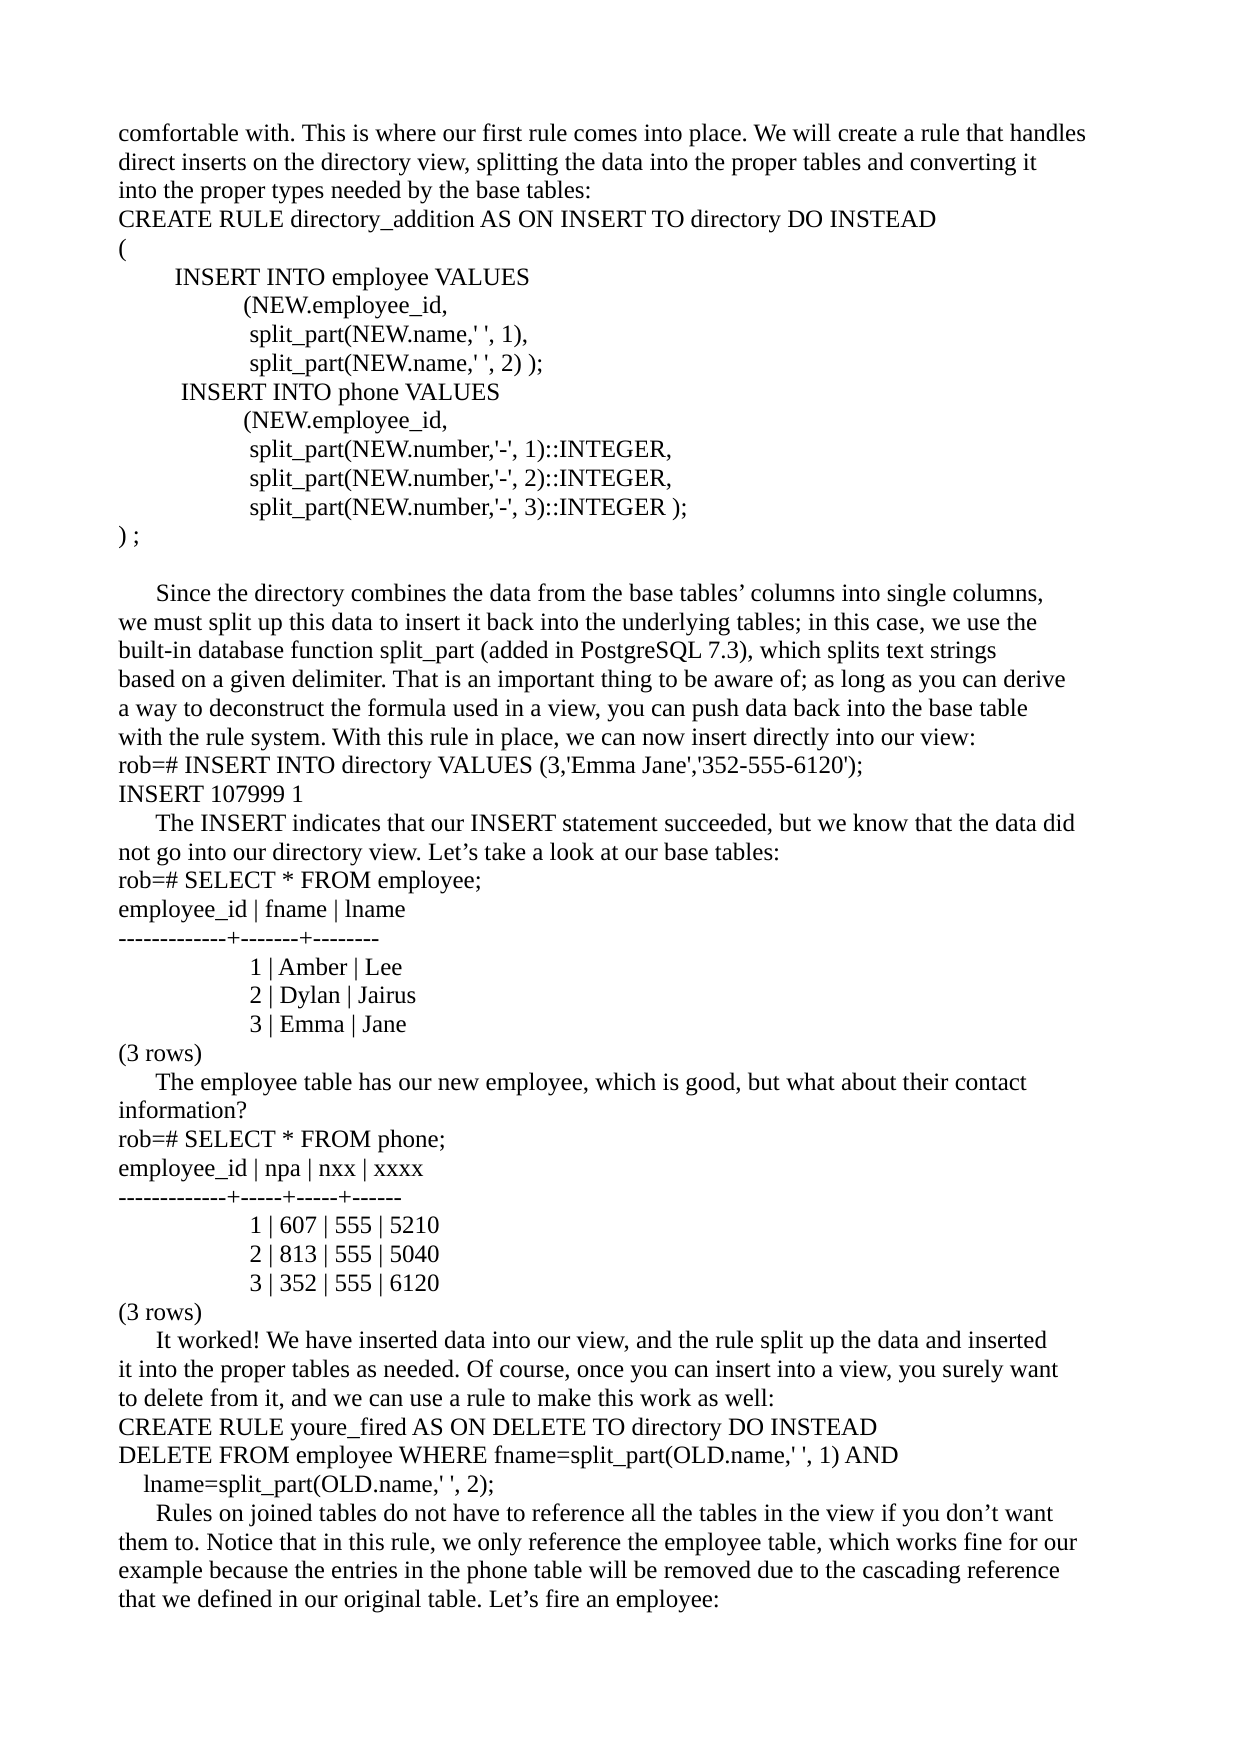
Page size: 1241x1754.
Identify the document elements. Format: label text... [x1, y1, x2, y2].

text -------------+-----+-----+------ [118, 1182, 1122, 1211]
text employee_id | fname | lname [118, 894, 1122, 923]
text lname=split_part(OLD.name,' ', 2); [118, 1469, 1122, 1498]
text direct inserts on the directory view, splitting the data into the proper tables and converting it [118, 147, 1122, 176]
text that we defined in our original table. Let’s fire an employee: [118, 1584, 1122, 1613]
text Since the directory combines the data from the base tables’ columns into single columns, [118, 578, 1122, 607]
text ) ; [118, 521, 1122, 549]
text we must split up this data to insert it back into the underlying tables; in this case, we use the [118, 607, 1122, 636]
text The INSERT indicates that our INSERT statement succeeded, but we know that the data did [118, 808, 1122, 837]
text CREATE RULE directory_addition AS ON INSERT TO directory DO INSTEAD [118, 204, 1122, 233]
text 1 | 607 | 555 | 5210 [118, 1211, 1122, 1239]
text based on a given delimiter. That is an important thing to be aware of; as long as you can derive [118, 664, 1122, 693]
text (NEW.employee_id, [118, 291, 1122, 319]
text rob=# SELECT * FROM employee; [118, 866, 1122, 894]
text -------------+-------+-------- [118, 923, 1122, 952]
text it into the proper tables as needed. Of course, once you can insert into a view, you surely want [118, 1354, 1122, 1383]
text 2 | Dylan | Jairus [118, 981, 1122, 1009]
text to delete from it, and we can use a rule to make this work as well: [118, 1383, 1122, 1412]
text not go into our directory view. Let’s take a look at our base tables: [118, 837, 1122, 866]
text (NEW.employee_id, [118, 406, 1122, 434]
text split_part(NEW.number,'-', 2)::INTEGER, [118, 463, 1122, 492]
text a way to deconstruct the formula used in a view, you can push data back into the base table [118, 693, 1122, 722]
text example because the entries in the phone table will be removed due to the cascading reference [118, 1556, 1122, 1584]
text INSERT INTO employee VALUES [118, 262, 1122, 291]
text rob=# INSERT INTO directory VALUES (3,'Emma Jane','352-555-6120'); [118, 751, 1122, 779]
text (3 rows) [118, 1297, 1122, 1326]
text Rules on joined tables do not have to reference all the tables in the view if you don’t want [118, 1498, 1122, 1527]
text split_part(NEW.name,' ', 2) ); [118, 348, 1122, 377]
text INSERT 107999 1 [118, 779, 1122, 808]
text 1 | Amber | Lee [118, 952, 1122, 981]
text CREATE RULE youre_fired AS ON DELETE TO directory DO INSTEAD [118, 1412, 1122, 1441]
text with the rule system. With this rule in place, we can now insert directly into our view: [118, 722, 1122, 751]
text The employee table has our new employee, which is good, but what about their contact [118, 1067, 1122, 1096]
text ( [118, 233, 1122, 262]
text 2 | 813 | 555 | 5040 [118, 1239, 1122, 1268]
text DELETE FROM employee WHERE fname=split_part(OLD.name,' ', 1) AND [118, 1441, 1122, 1469]
text employee_id | npa | nxx | xxxx [118, 1153, 1122, 1182]
text (3 rows) [118, 1038, 1122, 1067]
text information? [118, 1096, 1122, 1124]
text split_part(NEW.name,' ', 1), [118, 319, 1122, 348]
text rob=# SELECT * FROM phone; [118, 1124, 1122, 1153]
text built-in database function split_part (added in PostgreSQL 7.3), which splits text strings [118, 636, 1122, 664]
text 3 | 352 | 555 | 6120 [118, 1268, 1122, 1297]
text split_part(NEW.number,'-', 3)::INTEGER ); [118, 492, 1122, 521]
text It worked! We have inserted data into our view, and the rule split up the data and inserted [118, 1326, 1122, 1354]
text INSERT INTO phone VALUES [118, 377, 1122, 406]
text into the proper types needed by the base tables: [118, 176, 1122, 204]
text them to. Notice that in this rule, we only reference the employee table, which works fine for our [118, 1527, 1122, 1556]
text split_part(NEW.number,'-', 1)::INTEGER, [118, 434, 1122, 463]
text comfortable with. This is where our first rule comes into place. We will create a rule that handles [118, 118, 1122, 147]
text 3 | Emma | Jane [118, 1009, 1122, 1038]
